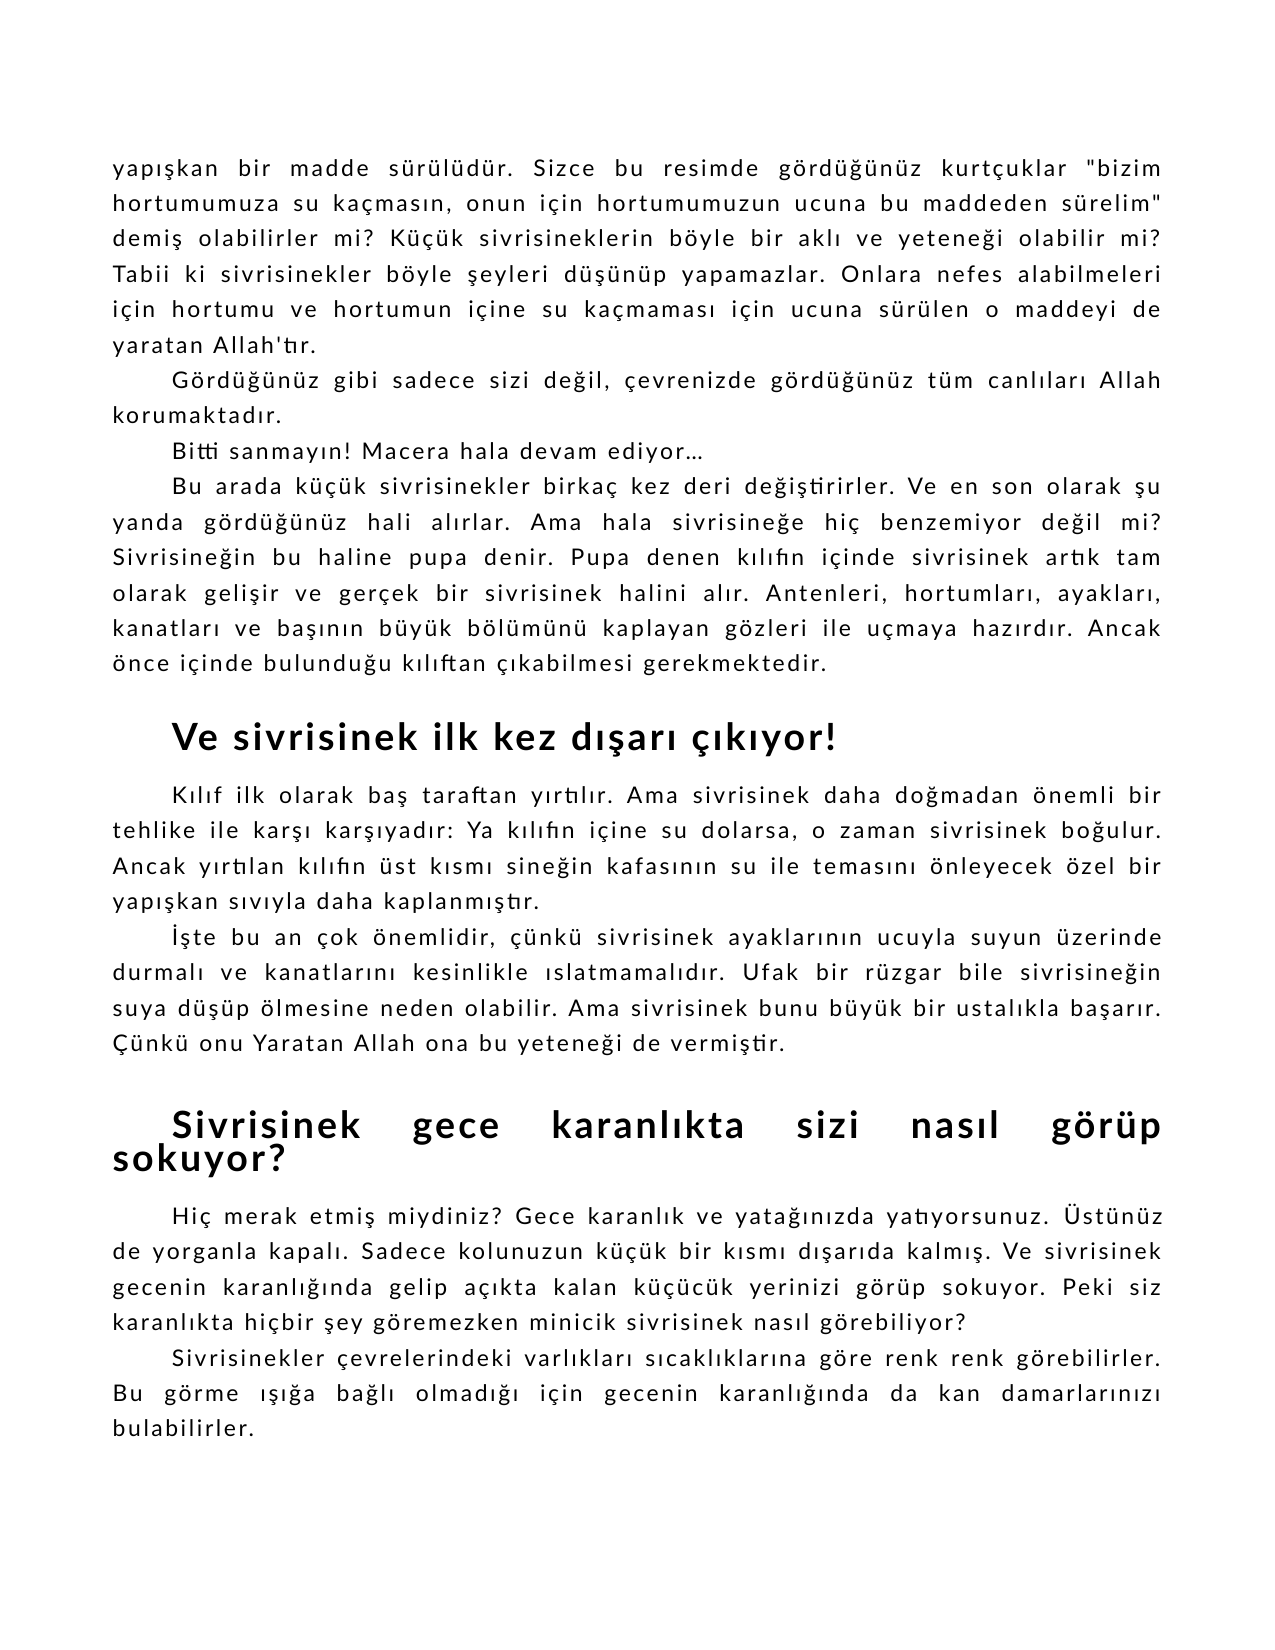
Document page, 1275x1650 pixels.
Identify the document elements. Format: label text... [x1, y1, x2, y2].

text Kılıf ilk olarak baş taraftan yırtılır. Ama sivrisinek daha doğmadan önemli bir tehlike ile karşı karşıyadır: Ya kılıfın içine su dolarsa, o zaman sivrisinek boğulur. Ancak yırtılan kılıfın üst kısmı sineğin kafasının su ile temasını önleyecek özel bir yapışkan sıvıyla daha kaplanmıştır. [112, 775, 1162, 917]
text Hiç merak etmiş miydiniz? Gece karanlık ve yatağınızda yatıyorsunuz. Üstünüz de yorganla kapalı. Sadece kolunuzun küçük bir kısmı dışarıda kalmış. Ve sivrisinek gecenin karanlığında gelip açıkta kalan küçücük yerinizi görüp sokuyor. Peki siz karanlıkta hiçbir şey göremezken minicik sivrisinek nasıl görebiliyor? [112, 1196, 1162, 1338]
text Bitti sanmayın! Macera hala devam ediyor… [112, 431, 1162, 466]
text Sivrisinekler çevrelerindeki varlıkları sıcaklıklarına göre renk renk görebilirler. Bu görme ışığa bağlı olmadığı için gecenin karanlığında da kan damarlarınızı bulabilirler. [112, 1338, 1162, 1444]
text İşte bu an çok önemlidir, çünkü sivrisinek ayaklarının ucuyla suyun üzerinde durmalı ve kanatlarını kesinlikle ıslatmamalıdır. Ufak bir rüzgar bile sivrisineğin suya düşüp ölmesine neden olabilir. Ama sivrisinek bunu büyük bir ustalıkla başarır. Çünkü onu Yaratan Allah ona bu yeteneği de vermiştir. [112, 917, 1162, 1058]
text Gördüğünüz gibi sadece sizi değil, çevrenizde gördüğünüz tüm canlıları Allah korumaktadır. [112, 360, 1162, 431]
text Ve sivrisinek ilk kez dışarı çıkıyor! [112, 724, 1162, 757]
text Bu arada küçük sivrisinekler birkaç kez deri değiştirirler. Ve en son olarak şu yanda gördüğünüz hali alırlar. Ama hala sivrisineğe hiç benzemiyor değil mi? Sivrisineğin bu haline pupa denir. Pupa denen kılıfın içinde sivrisinek artık tam olarak gelişir ve gerçek bir sivrisinek halini alır. Antenleri, hortumları, ayakları, kanatları ve başının büyük bölümünü kaplayan gözleri ile uçmaya hazırdır. Ancak önce içinde bulunduğu kılıftan çıkabilmesi gerekmektedir. [112, 466, 1162, 679]
text Sivrisinek gece karanlıkta sizi nasıl görüp sokuyor? [112, 1112, 1162, 1178]
text yapışkan bir madde sürülüdür. Sizce bu resimde gördüğünüz kurtçuklar "bizim hortumumuza su kaçmasın, onun için hortumumuzun ucuna bu maddeden sürelim" demiş olabilirler mi? Küçük sivrisineklerin böyle bir aklı ve yeteneği olabilir mi? Tabii ki sivrisinekler böyle şeyleri düşünüp yapamazlar. Onlara nefes alabilmeleri için hortumu ve hortumun içine su kaçmaması için ucuna sürülen o maddeyi de yaratan Allah'tır. [112, 148, 1162, 360]
